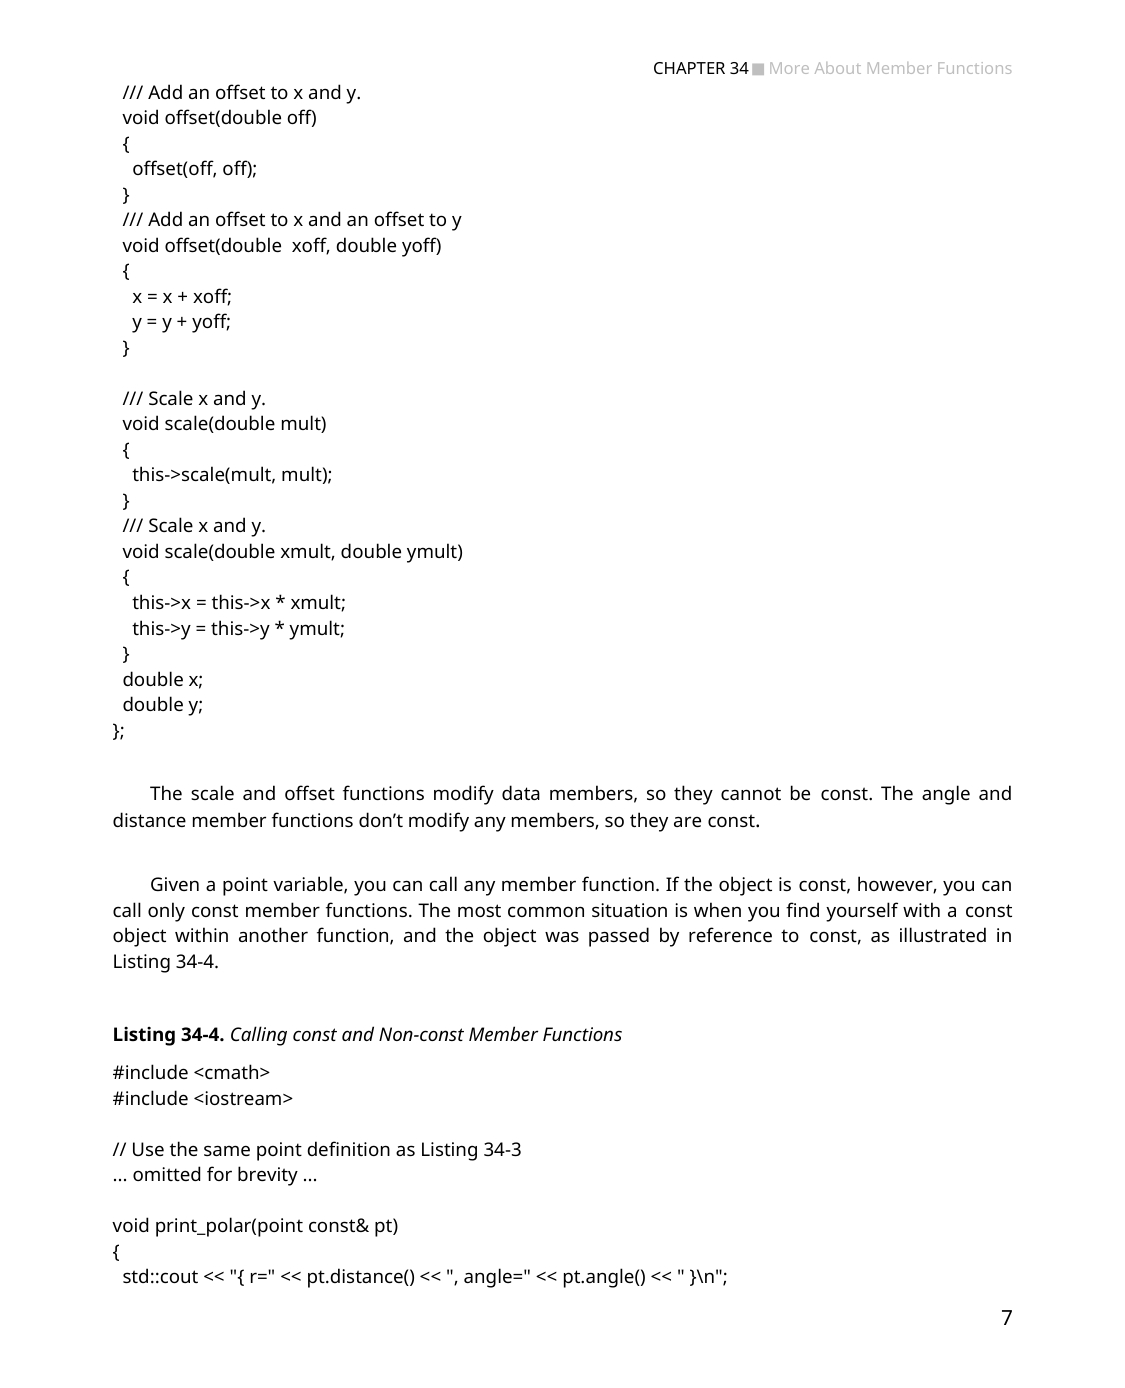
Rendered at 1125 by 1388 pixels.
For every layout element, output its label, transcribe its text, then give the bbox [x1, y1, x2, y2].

text The scale and offset functions modify data members, so they cannot be const. The angle and distance member functions don’t modify any members, so they are const. [112, 780, 1012, 834]
text /// Scale x and y. [112, 513, 1012, 538]
text void offset(double off) [112, 104, 1012, 130]
text { [112, 436, 1012, 462]
text offset(off, off); [112, 156, 1012, 181]
text #include <iostream> [112, 1085, 1012, 1111]
text void scale(double mult) [112, 411, 1012, 436]
text /// Scale x and y. [112, 385, 1012, 411]
text void scale(double xmult, double ymult) [112, 538, 1012, 564]
text std::cout << "{ r=" << pt.distance() << ", angle=" << pt.angle() << " }\n"; [112, 1264, 1012, 1289]
text ... omitted for brevity ... [112, 1162, 1012, 1187]
text // Use the same point definition as Listing 34-3 [112, 1136, 1012, 1162]
text } [112, 640, 1012, 666]
text } [112, 487, 1012, 513]
text } [112, 181, 1012, 207]
text #include <cmath> [112, 1059, 1012, 1085]
text Given a point variable, you can call any member function. If the object is const, however, you can call only const member functions. The most common situation is when you find yourself with a const object within another function, and the object was passed by reference to const, as illustrated in Listing 34-4. [112, 871, 1012, 973]
text { [112, 564, 1012, 589]
text x = x + xoff; [112, 283, 1012, 309]
text this->scale(mult, mult); [112, 462, 1012, 487]
text /// Add an offset to x and y. [112, 79, 1012, 104]
text /// Add an offset to x and an offset to y [112, 207, 1012, 232]
text } [112, 334, 1012, 360]
text { [112, 1238, 1012, 1264]
text void print_polar(point const& pt) [112, 1213, 1012, 1238]
text void offset(double xoff, double yoff) [112, 232, 1012, 258]
text double y; [112, 691, 1012, 717]
text Listing 34-4. Calling const and Non-const Member Functions [112, 1021, 1012, 1047]
text double x; [112, 666, 1012, 691]
text { [112, 130, 1012, 156]
text }; [112, 717, 1012, 742]
text y = y + yoff; [112, 309, 1012, 334]
text { [112, 258, 1012, 283]
text this->x = this->x * xmult; [112, 589, 1012, 615]
text this->y = this->y * ymult; [112, 615, 1012, 640]
